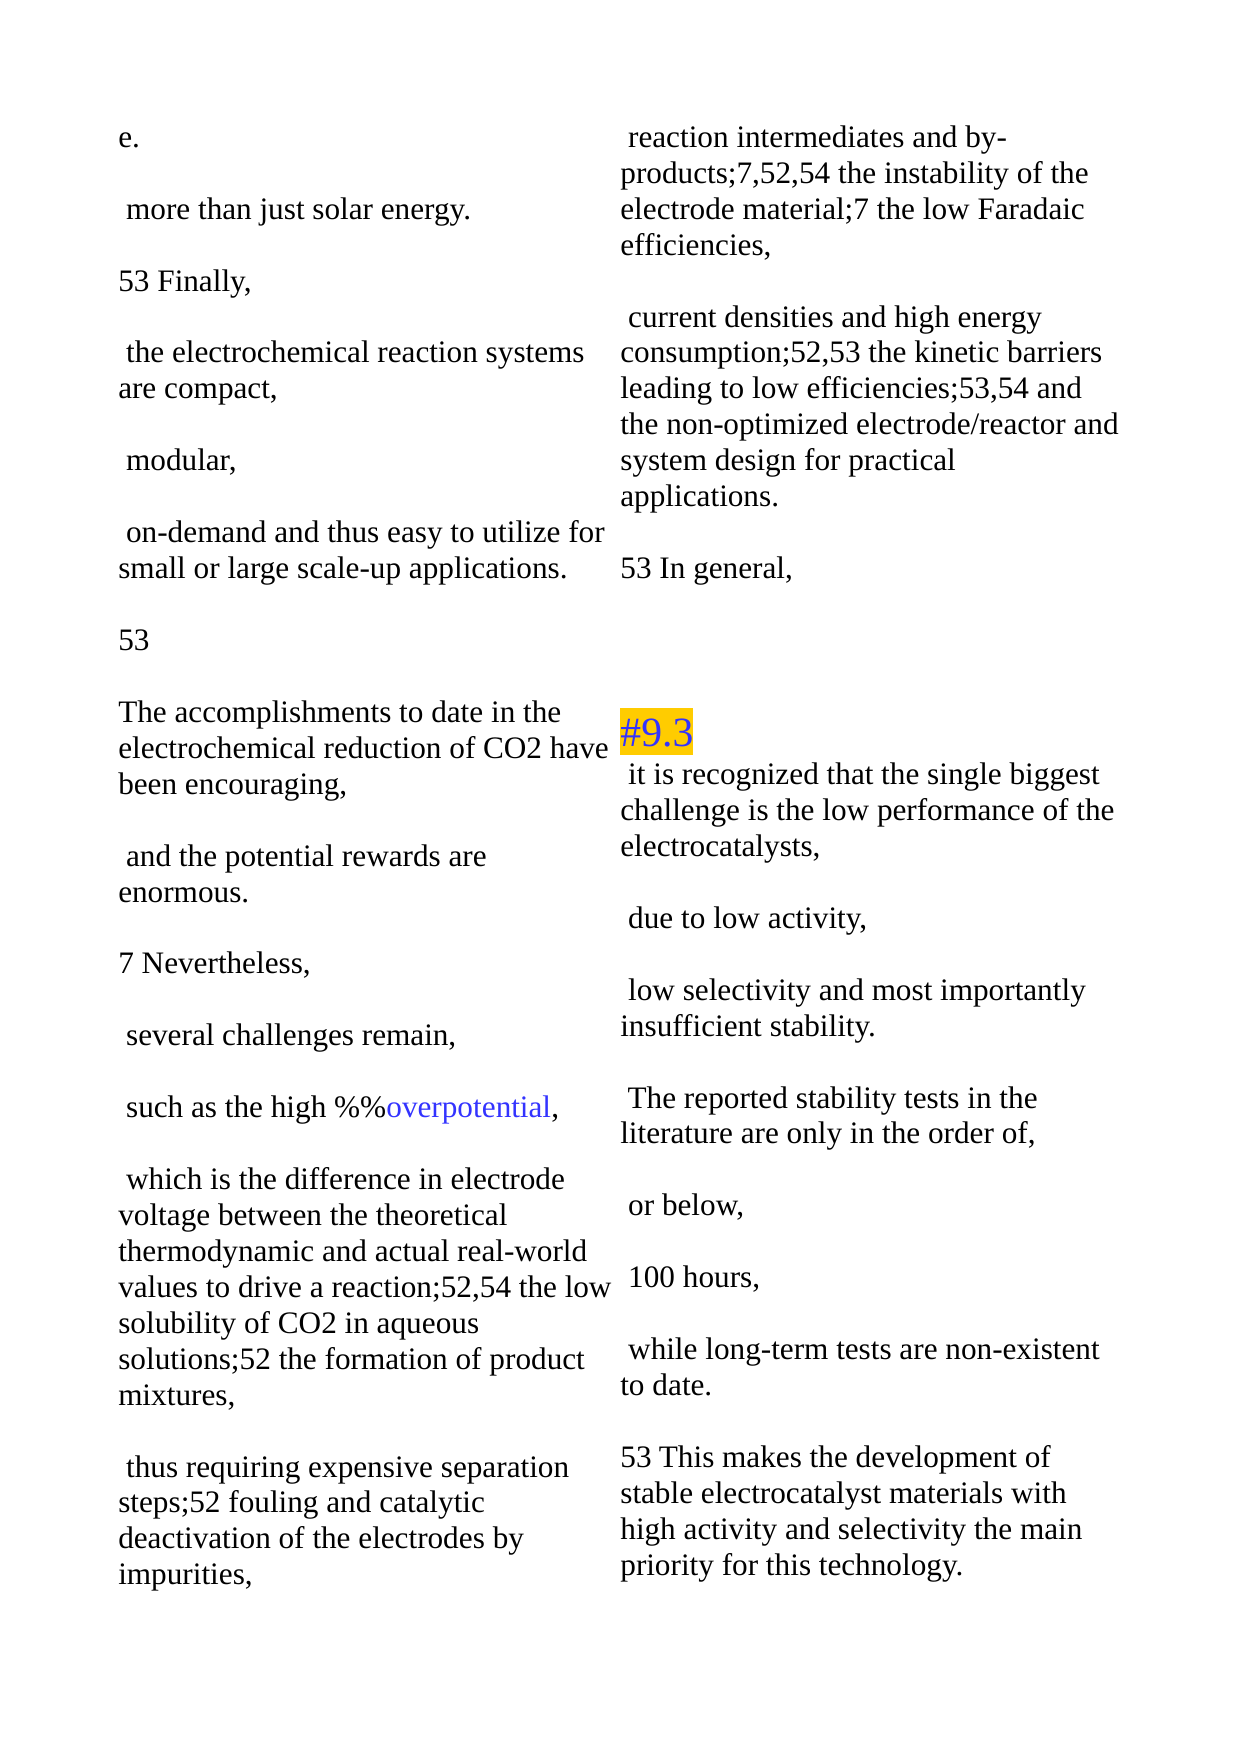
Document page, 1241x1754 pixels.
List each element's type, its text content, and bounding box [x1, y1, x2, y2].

text the electrochemical reaction systems are compact, [118, 334, 620, 406]
text reaction intermediates and by-products;7,52,54 the instability of the electrode material;7 the low Faradaic efficiencies, [620, 118, 1122, 262]
text The accomplishments to date in the electrochemical reduction of CO2 have been encouraging, [118, 693, 620, 801]
text which is the difference in electrode voltage between the theoretical thermodynamic and actual real-world values to drive a reaction;52,54 the low solubility of CO2 in aqueous solutions;52 the formation of product mixtures, [118, 1160, 620, 1412]
text current densities and high energy consumption;52,53 the kinetic barriers leading to low efficiencies;53,54 and the non-optimized electrode/reactor and system design for practical applications. [620, 298, 1122, 513]
text it is recognized that the single biggest challenge is the low performance of the electrocatalysts, [620, 755, 1122, 863]
text modular, [118, 442, 620, 477]
text 53 This makes the development of stable electrocatalyst materials with high activity and selectivity the main priority for this technology. [620, 1438, 1122, 1582]
text on-demand and thus easy to utilize for small or large scale-up applications. [118, 513, 620, 585]
text The reported stability tests in the literature are only in the order of, [620, 1079, 1122, 1151]
text more than just solar energy. [118, 190, 620, 226]
text while long-term tests are non-existent to date. [620, 1330, 1122, 1402]
text 53 [118, 621, 620, 657]
text 100 hours, [620, 1258, 1122, 1294]
text and the potential rewards are enormous. [118, 837, 620, 909]
text 53 Finally, [118, 262, 620, 298]
text 7 Nevertheless, [118, 945, 620, 981]
text e. [118, 118, 620, 154]
text such as the high %%overpotential, [118, 1088, 620, 1124]
text or below, [620, 1187, 1122, 1223]
text thus requiring expensive separation steps;52 fouling and catalytic deactivation of the electrodes by impurities, [118, 1448, 620, 1592]
text due to low activity, [620, 899, 1122, 935]
text several challenges remain, [118, 1017, 620, 1052]
text #9.3 [620, 707, 1122, 755]
text 53 In general, [620, 549, 1122, 585]
text low selectivity and most importantly insufficient stability. [620, 971, 1122, 1043]
